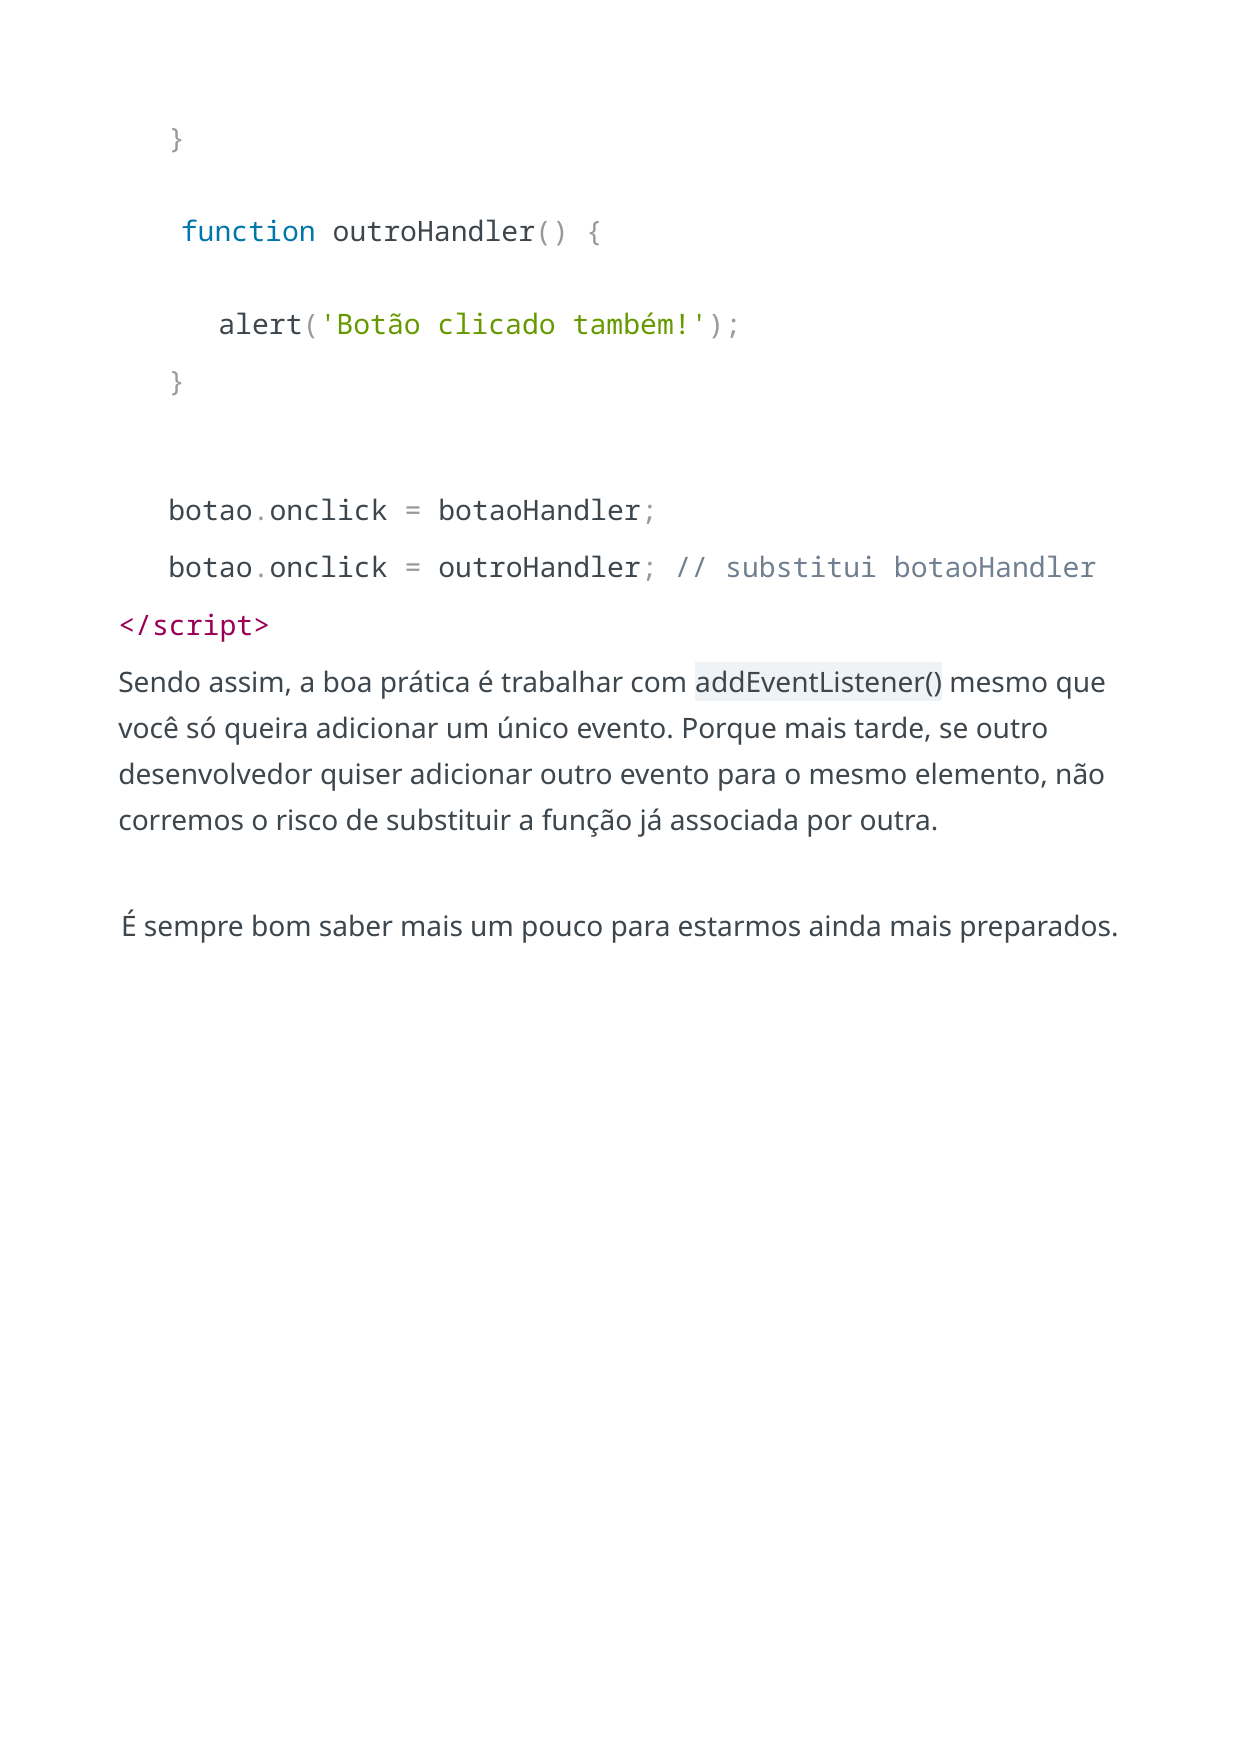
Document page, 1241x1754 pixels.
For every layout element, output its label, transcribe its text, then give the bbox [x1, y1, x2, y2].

text </script> [118, 605, 1122, 643]
text } [118, 118, 1122, 156]
text alert('Botão clicado também!'); [118, 304, 1122, 342]
text botao.onclick = botaoHandler; [118, 490, 1122, 528]
text Sendo assim, a boa prática é trabalhar com addEventListener() mesmo que você só queira adicionar um único evento. Porque mais tarde, se outro desenvolvedor quiser adicionar outro evento para o mesmo elemento, não corremos o risco de substituir a função já associada por outra. [118, 662, 1122, 838]
text function outroHandler() { [118, 211, 1122, 249]
text } [118, 361, 1122, 400]
text É sempre bom saber mais um pouco para estarmos ainda mais preparados. [118, 907, 1122, 945]
text botao.onclick = outroHandler; // substitui botaoHandler [118, 547, 1122, 586]
